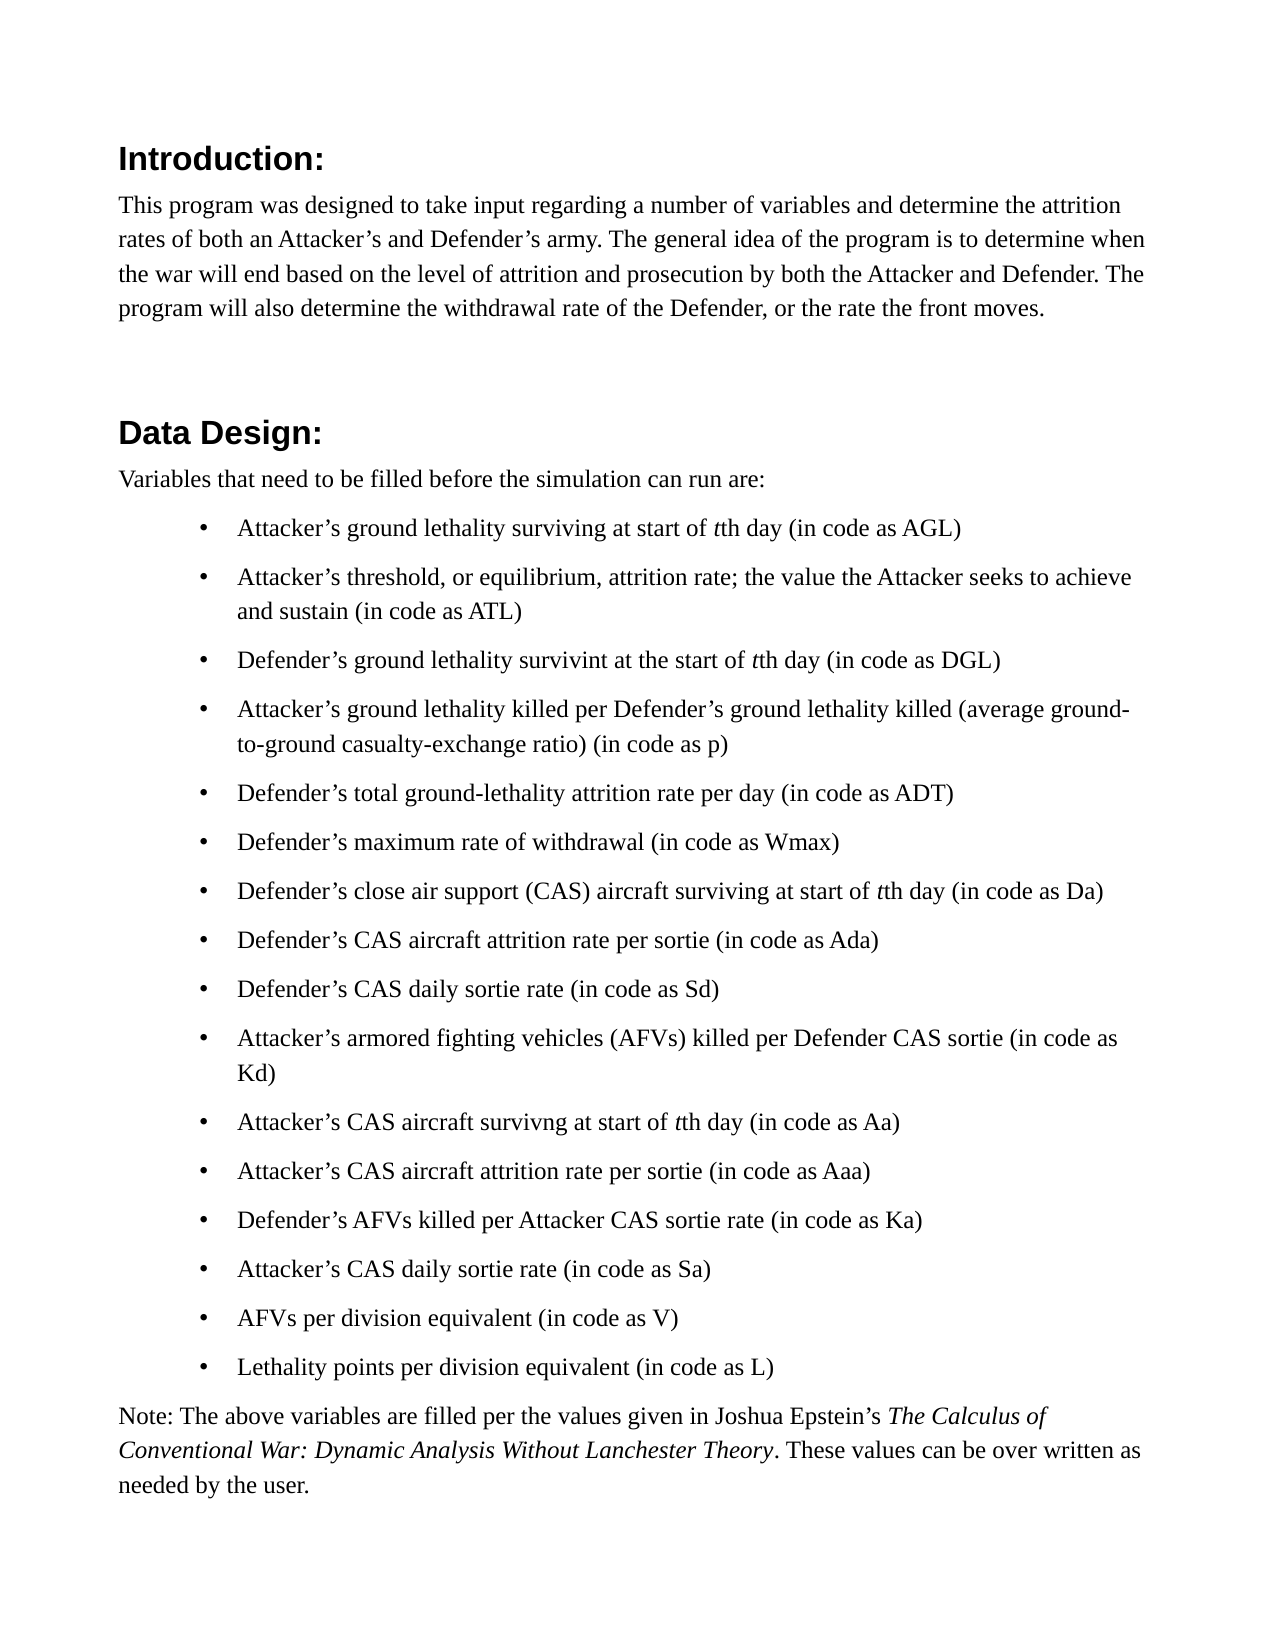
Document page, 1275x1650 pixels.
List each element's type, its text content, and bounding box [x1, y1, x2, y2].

list Defender’s CAS aircraft attrition rate per sortie (in code as Ada) [199, 925, 1157, 954]
list AFVs per division equivalent (in code as V) [199, 1303, 1157, 1332]
list Attacker’s threshold, or equilibrium, attrition rate; the value the Attacker seeks to achieve and sustain (in code as ATL) [199, 562, 1157, 625]
list Attacker’s CAS aircraft survivng at start of tth day (in code as Aa) [199, 1107, 1157, 1136]
text Variables that need to be filled before the simulation can run are: [118, 464, 1157, 492]
list Defender’s ground lethality survivint at the start of tth day (in code as DGL) [199, 645, 1157, 674]
subtitle Introduction: [118, 139, 1157, 178]
list Defender’s total ground-lethality attrition rate per day (in code as ADT) [199, 778, 1157, 807]
text This program was designed to take input regarding a number of variables and determine the attrition rates of both an Attacker’s and Defender’s army. The general idea of the program is to determine when the war will end based on the level of attrition and prosecution by both the Attacker and Defender. The program will also determine the withdrawal rate of the Defender, or the rate the front moves. [118, 190, 1157, 322]
text Note: The above variables are filled per the values given in Joshua Epstein’s The Calculus of Conventional War: Dynamic Analysis Without Lanchester Theory. These values can be over written as needed by the user. [118, 1401, 1157, 1499]
list Defender’s close air support (CAS) aircraft surviving at start of tth day (in code as Da) [199, 876, 1157, 905]
list Defender’s maximum rate of withdrawal (in code as Wmax) [199, 827, 1157, 856]
list Attacker’s armored fighting vehicles (AFVs) killed per Defender CAS sortie (in code as Kd) [199, 1023, 1157, 1086]
list Attacker’s ground lethality killed per Defender’s ground lethality killed (average ground-to-ground casualty-exchange ratio) (in code as p) [199, 694, 1157, 758]
list Attacker’s CAS aircraft attrition rate per sortie (in code as Aaa) [199, 1156, 1157, 1184]
list Attacker’s CAS daily sortie rate (in code as Sa) [199, 1254, 1157, 1283]
list Defender’s AFVs killed per Attacker CAS sortie rate (in code as Ka) [199, 1205, 1157, 1234]
list Defender’s CAS daily sortie rate (in code as Sd) [199, 974, 1157, 1003]
list Lethality points per division equivalent (in code as L) [199, 1352, 1157, 1381]
list Attacker’s ground lethality surviving at start of tth day (in code as AGL) [199, 513, 1157, 541]
subtitle Data Design: [118, 412, 1157, 451]
